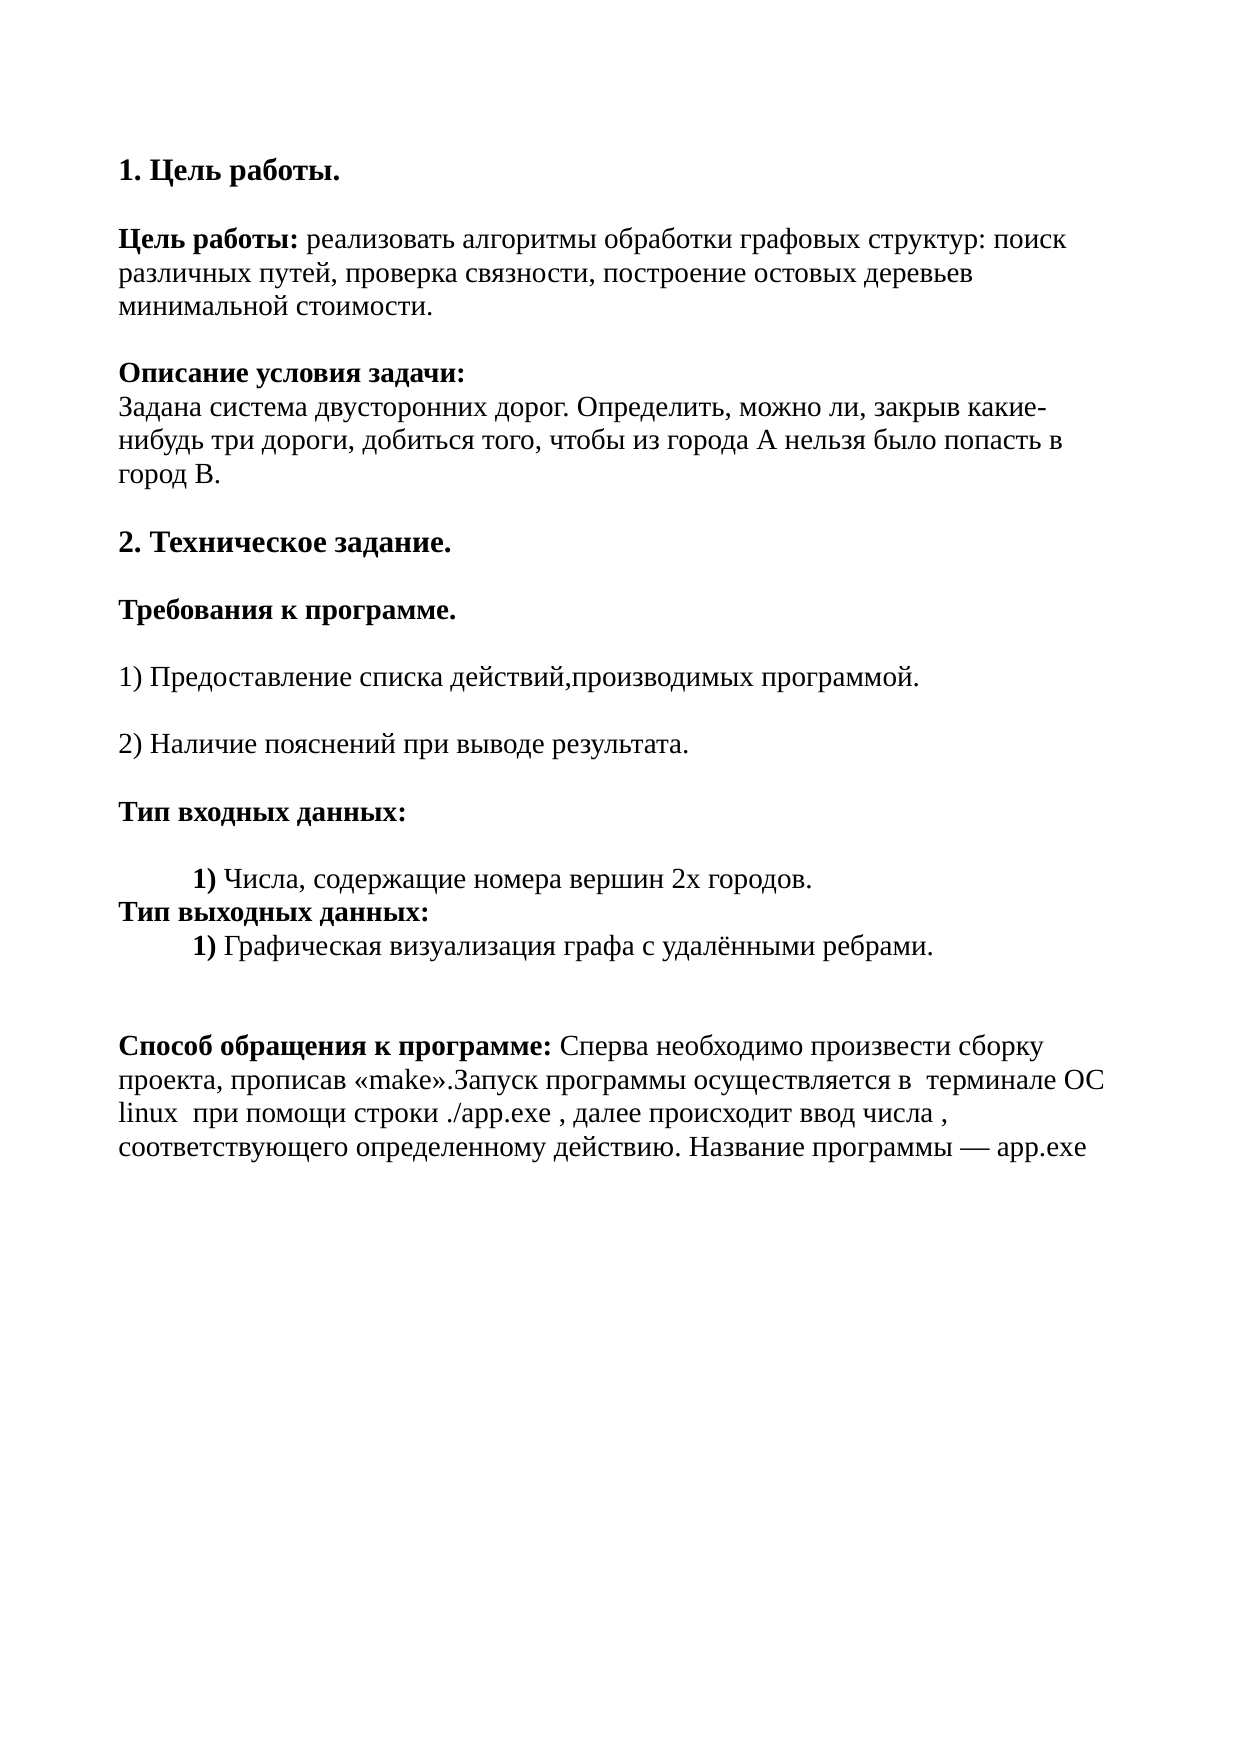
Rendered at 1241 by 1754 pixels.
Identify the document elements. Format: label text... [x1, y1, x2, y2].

text Способ обращения к программе: Сперва необходимо произвести сборку проекта, прописав «make».Запуск программы осуществляется в терминале ОС linux при помощи строки ./app.exe , далее происходит ввод числа , соответствующего определенному действию. Название программы — app.exe [118, 1028, 1122, 1163]
text Цель работы: реализовать алгоритмы обработки графовых структур: поиск различных путей, проверка связности, построение остовых деревьев минимальной стоимости. [118, 221, 1122, 322]
text Требования к программе. [118, 592, 1122, 626]
text Задана система двусторонних дорог. Определить, можно ли, закрыв какие-нибудь три дороги, добиться того, чтобы из города А нельзя было попасть в город В. [118, 389, 1122, 489]
text 1) Числа, содержащие номера вершин 2х городов. [118, 861, 1122, 894]
text Тип выходных данных: [118, 894, 1122, 928]
text 2. Техническое задание. [118, 523, 1122, 559]
text 1) Предоставление списка действий,производимых программой. [118, 659, 1122, 693]
text 2) Наличие пояснений при выводе результата. [118, 727, 1122, 760]
text Тип входных данных: [118, 794, 1122, 827]
text 1) Графическая визуализация графа с удалёнными ребрами. [118, 928, 1122, 961]
text Описание условия задачи: [118, 355, 1122, 389]
text 1. Цель работы. [118, 152, 1122, 188]
